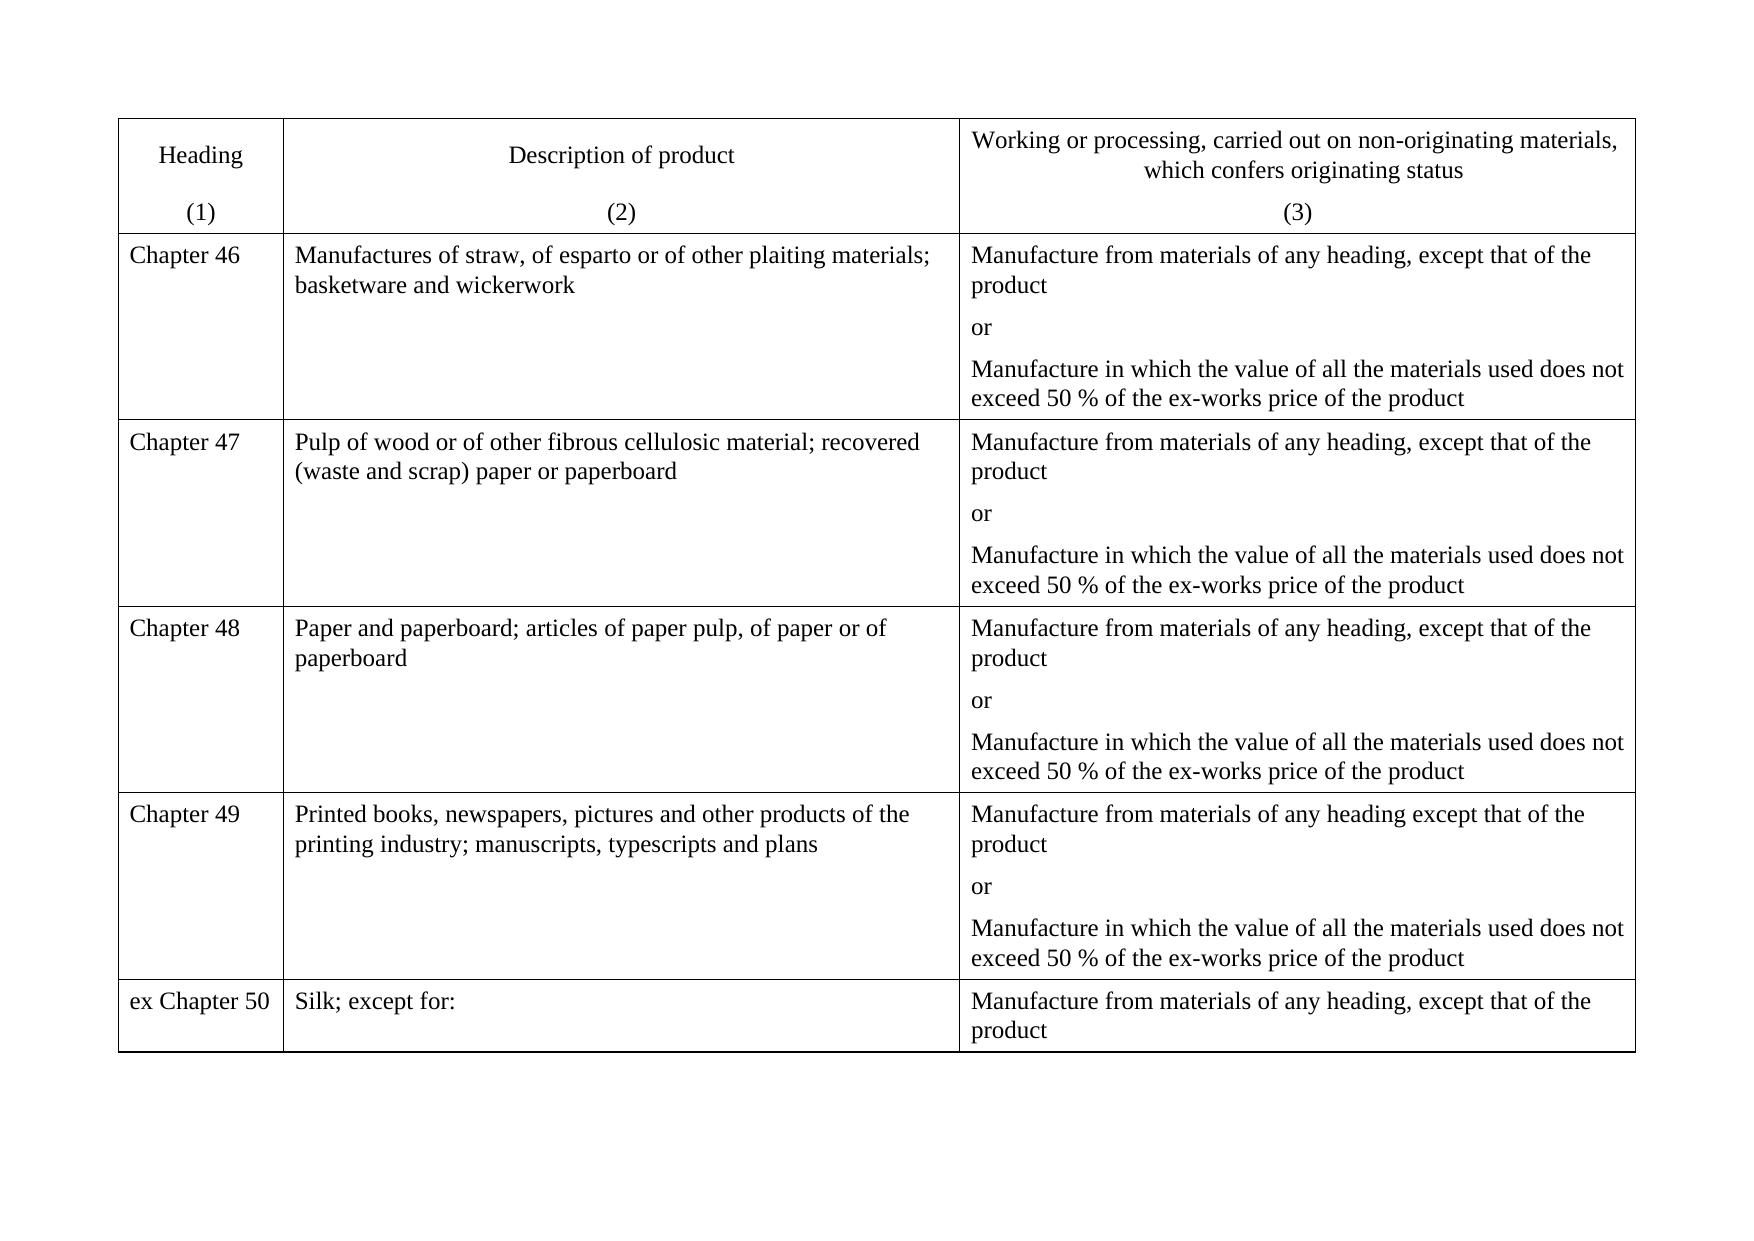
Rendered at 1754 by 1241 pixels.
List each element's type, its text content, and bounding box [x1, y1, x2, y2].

table_cell Pulp of wood or of other fibrous cellulosic material; recovered (waste and scrap) paper or paperboard [284, 420, 959, 606]
table_cell Chapter 49 [119, 793, 283, 979]
table_cell Manufacture from materials of any heading, except that of the product or Manufacture in which the value of all the materials used does not exceed 50 % of the ex-works price of the product [960, 420, 1635, 606]
table_cell Manufactures of straw, of esparto or of other plaiting materials; basketware and wickerwork [284, 234, 959, 419]
table_cell Paper and paperboard; articles of paper pulp, of paper or of paperboard [284, 607, 959, 792]
table_header Working or processing, carried out on non‑originating materials, which confers originating status [960, 119, 1635, 191]
table_cell Manufacture from materials of any heading, except that of the product or Manufacture in which the value of all the materials used does not exceed 50 % of the ex-works price of the product [960, 234, 1635, 419]
table_cell (1) [119, 191, 283, 233]
table_cell Manufacture from materials of any heading except that of the product or Manufacture in which the value of all the materials used does not exceed 50 % of the ex-works price of the product [960, 793, 1635, 979]
table_cell ex Chapter 50 [119, 980, 283, 1051]
table_cell Printed books, newspapers, pictures and other products of the printing industry; manuscripts, typescripts and plans [284, 793, 959, 979]
table_cell Silk; except for: [284, 980, 959, 1051]
table_cell (2) [284, 191, 959, 233]
table_header Heading [119, 119, 283, 191]
table_header Description of product [284, 119, 959, 191]
table_cell Chapter 47 [119, 420, 283, 606]
table_cell Manufacture from materials of any heading, except that of the product or Manufacture in which the value of all the materials used does not exceed 50 % of the ex-works price of the product [960, 607, 1635, 792]
table_cell Manufacture from materials of any heading, except that of the product [960, 980, 1635, 1051]
table_cell (3) [960, 191, 1635, 233]
table_cell Chapter 46 [119, 234, 283, 419]
table_cell Chapter 48 [119, 607, 283, 792]
